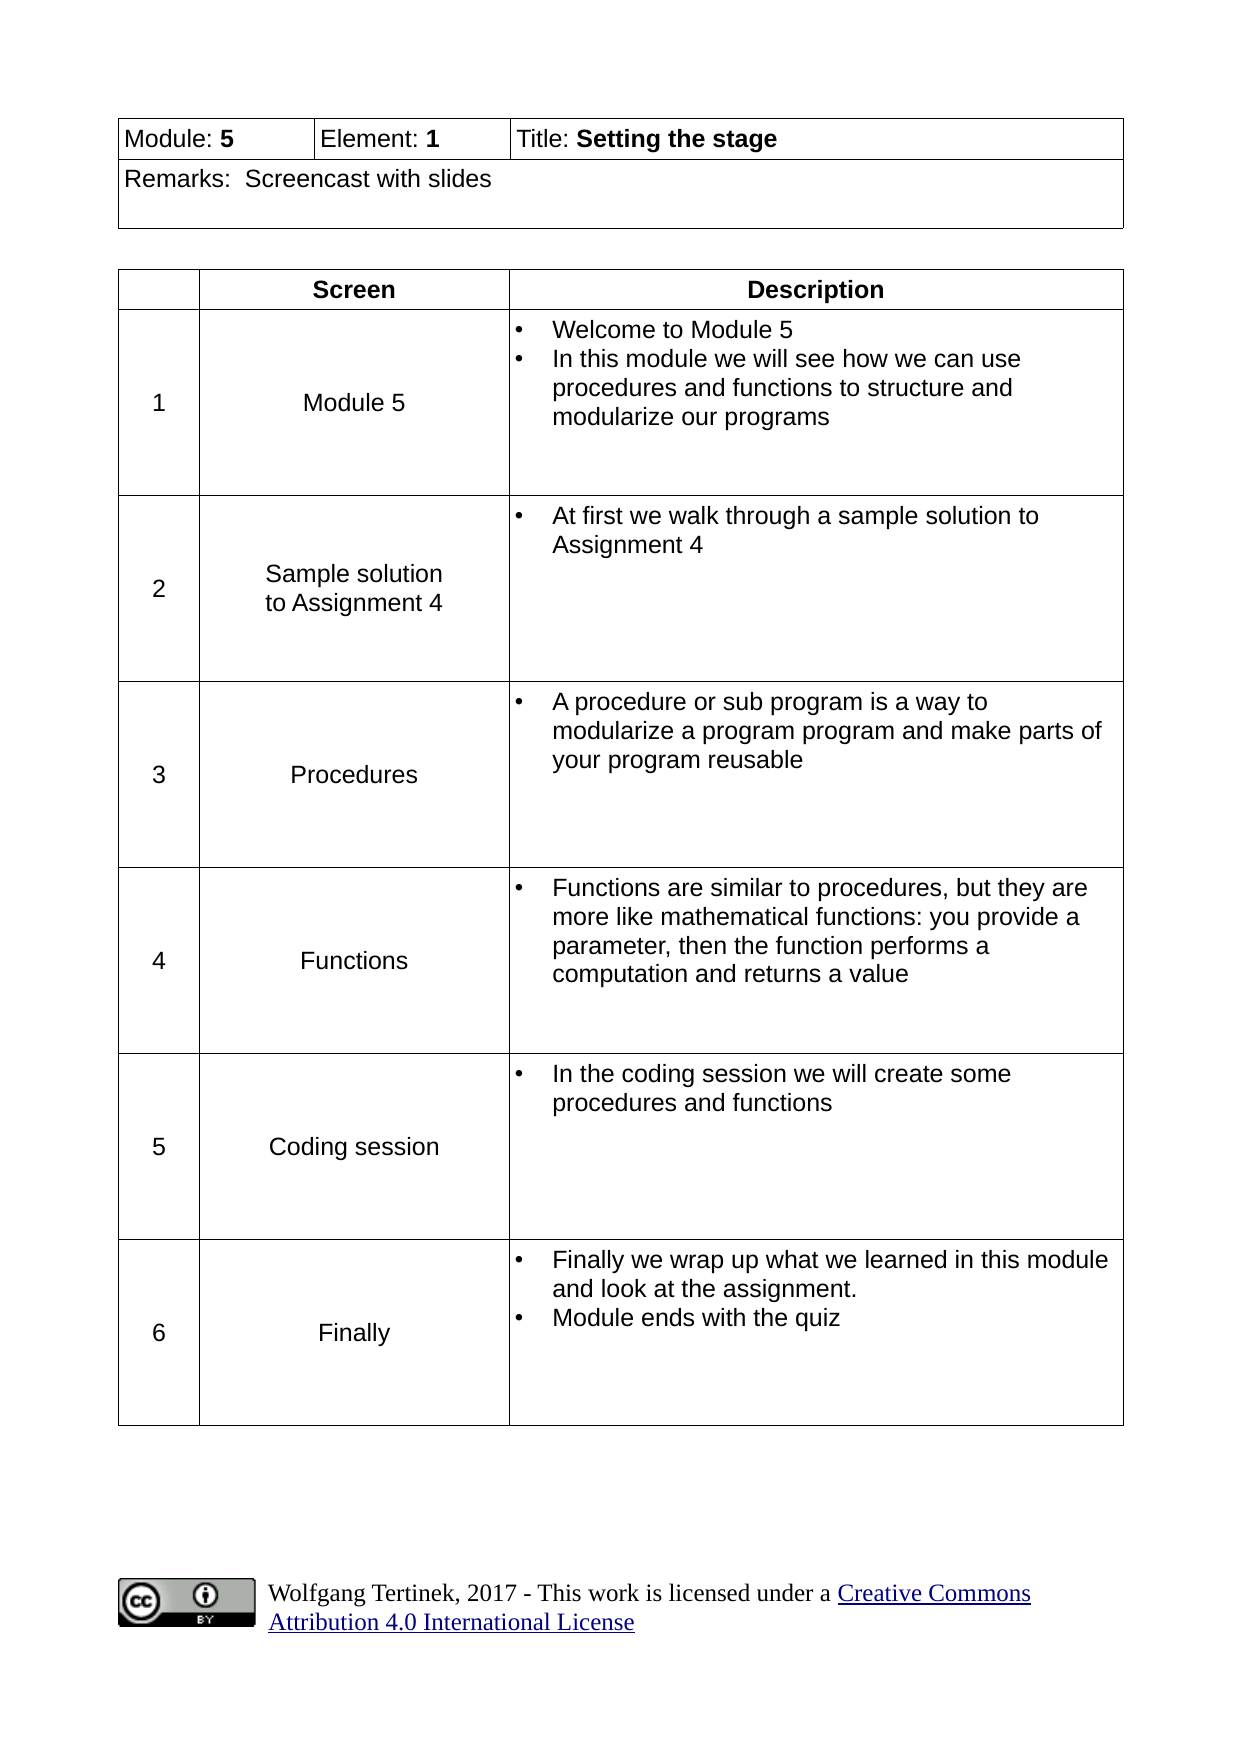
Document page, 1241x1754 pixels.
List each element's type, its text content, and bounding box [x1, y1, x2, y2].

table_cell Functions are similar to procedures, but they are more like mathematical functions: you provide a parameter, then the function performs a computation and returns a value [510, 868, 1123, 1053]
table_cell 6 [119, 1240, 199, 1425]
table_cell Finally [200, 1240, 509, 1425]
table_cell In the coding session we will create some procedures and functions [510, 1054, 1123, 1239]
table_header [119, 270, 199, 309]
table_cell Functions [200, 868, 509, 1053]
table_cell 4 [119, 868, 199, 1053]
table_cell Finally we wrap up what we learned in this module and look at the assignment. Module ends with the quiz [510, 1240, 1123, 1425]
table_cell Procedures [200, 682, 509, 867]
table_cell Welcome to Module 5 In this module we will see how we can use procedures and functions to structure and modularize our programs [510, 310, 1123, 495]
table_header Screen [200, 270, 509, 309]
table_cell At first we walk through a sample solution to Assignment 4 [510, 496, 1123, 681]
table_cell 1 [119, 310, 199, 495]
table_cell A procedure or sub program is a way to modularize a program program and make parts of your program reusable [510, 682, 1123, 867]
table_cell Remarks: Screencast with slides [119, 160, 1123, 227]
table_cell Sample solution to Assignment 4 [200, 496, 509, 681]
table_cell 2 [119, 496, 199, 681]
picture [118, 1578, 256, 1627]
table_cell Coding session [200, 1054, 509, 1239]
table_header Title: Setting the stage [511, 119, 1123, 158]
table_header Element: 1 [315, 119, 510, 158]
table_cell 3 [119, 682, 199, 867]
table_header Description [510, 270, 1123, 309]
table_cell Module 5 [200, 310, 509, 495]
table_header Module: 5 [119, 119, 314, 158]
table_cell 5 [119, 1054, 199, 1239]
